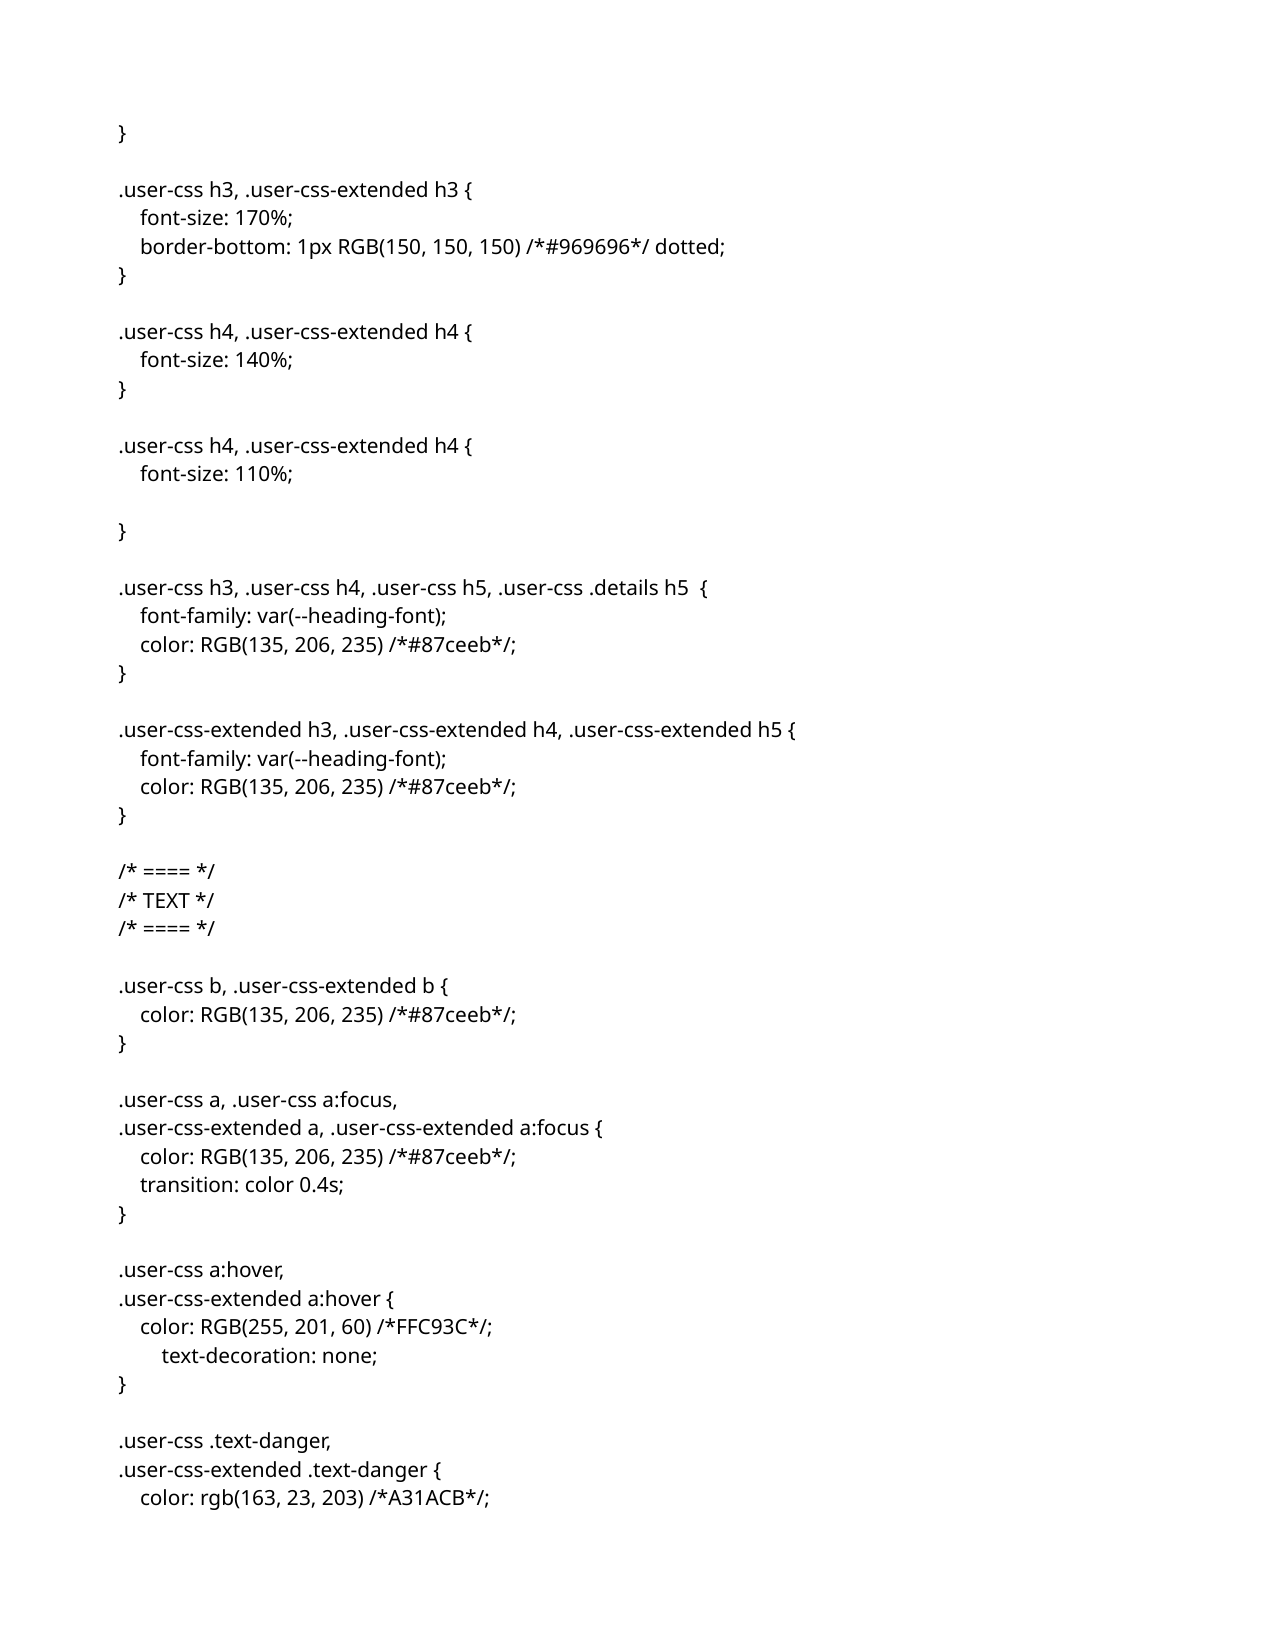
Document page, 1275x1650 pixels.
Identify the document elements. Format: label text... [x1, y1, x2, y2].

text .user-css-extended a:hover { [118, 1284, 1157, 1312]
text font-family: var(--heading-font); [118, 744, 1157, 772]
text color: RGB(135, 206, 235) /*#87ceeb*/; [118, 1000, 1157, 1028]
text } [118, 516, 1157, 545]
text color: RGB(135, 206, 235) /*#87ceeb*/; [118, 630, 1157, 658]
text /* TEXT */ [118, 886, 1157, 914]
text color: RGB(135, 206, 235) /*#87ceeb*/; [118, 772, 1157, 801]
text .user-css .text-danger, [118, 1426, 1157, 1455]
text transition: color 0.4s; [118, 1170, 1157, 1199]
text text-decoration: none; [118, 1341, 1157, 1369]
text /* ==== */ [118, 914, 1157, 943]
text } [118, 118, 1157, 147]
text /* ==== */ [118, 857, 1157, 886]
text } [118, 1199, 1157, 1227]
text .user-css b, .user-css-extended b { [118, 971, 1157, 1000]
text .user-css a:hover, [118, 1256, 1157, 1284]
text .user-css h3, .user-css h4, .user-css h5, .user-css .details h5 { [118, 573, 1157, 602]
text } [118, 260, 1157, 289]
text color: RGB(135, 206, 235) /*#87ceeb*/; [118, 1142, 1157, 1170]
text font-family: var(--heading-font); [118, 602, 1157, 630]
text .user-css-extended .text-danger { [118, 1455, 1157, 1483]
text font-size: 140%; [118, 346, 1157, 374]
text .user-css-extended a, .user-css-extended a:focus { [118, 1113, 1157, 1142]
text } [118, 374, 1157, 402]
text color: rgb(163, 23, 203) /*A31ACB*/; [118, 1483, 1157, 1512]
text .user-css h4, .user-css-extended h4 { [118, 317, 1157, 346]
text } [118, 1028, 1157, 1057]
text } [118, 801, 1157, 829]
text .user-css a, .user-css a:focus, [118, 1085, 1157, 1113]
text .user-css h3, .user-css-extended h3 { [118, 175, 1157, 203]
text } [118, 658, 1157, 687]
text .user-css-extended h3, .user-css-extended h4, .user-css-extended h5 { [118, 715, 1157, 744]
text font-size: 170%; [118, 203, 1157, 232]
text .user-css h4, .user-css-extended h4 { [118, 431, 1157, 459]
text color: RGB(255, 201, 60) /*FFC93C*/; [118, 1312, 1157, 1341]
text border-bottom: 1px RGB(150, 150, 150) /*#969696*/ dotted; [118, 232, 1157, 260]
text font-size: 110%; [118, 459, 1157, 488]
text } [118, 1369, 1157, 1398]
